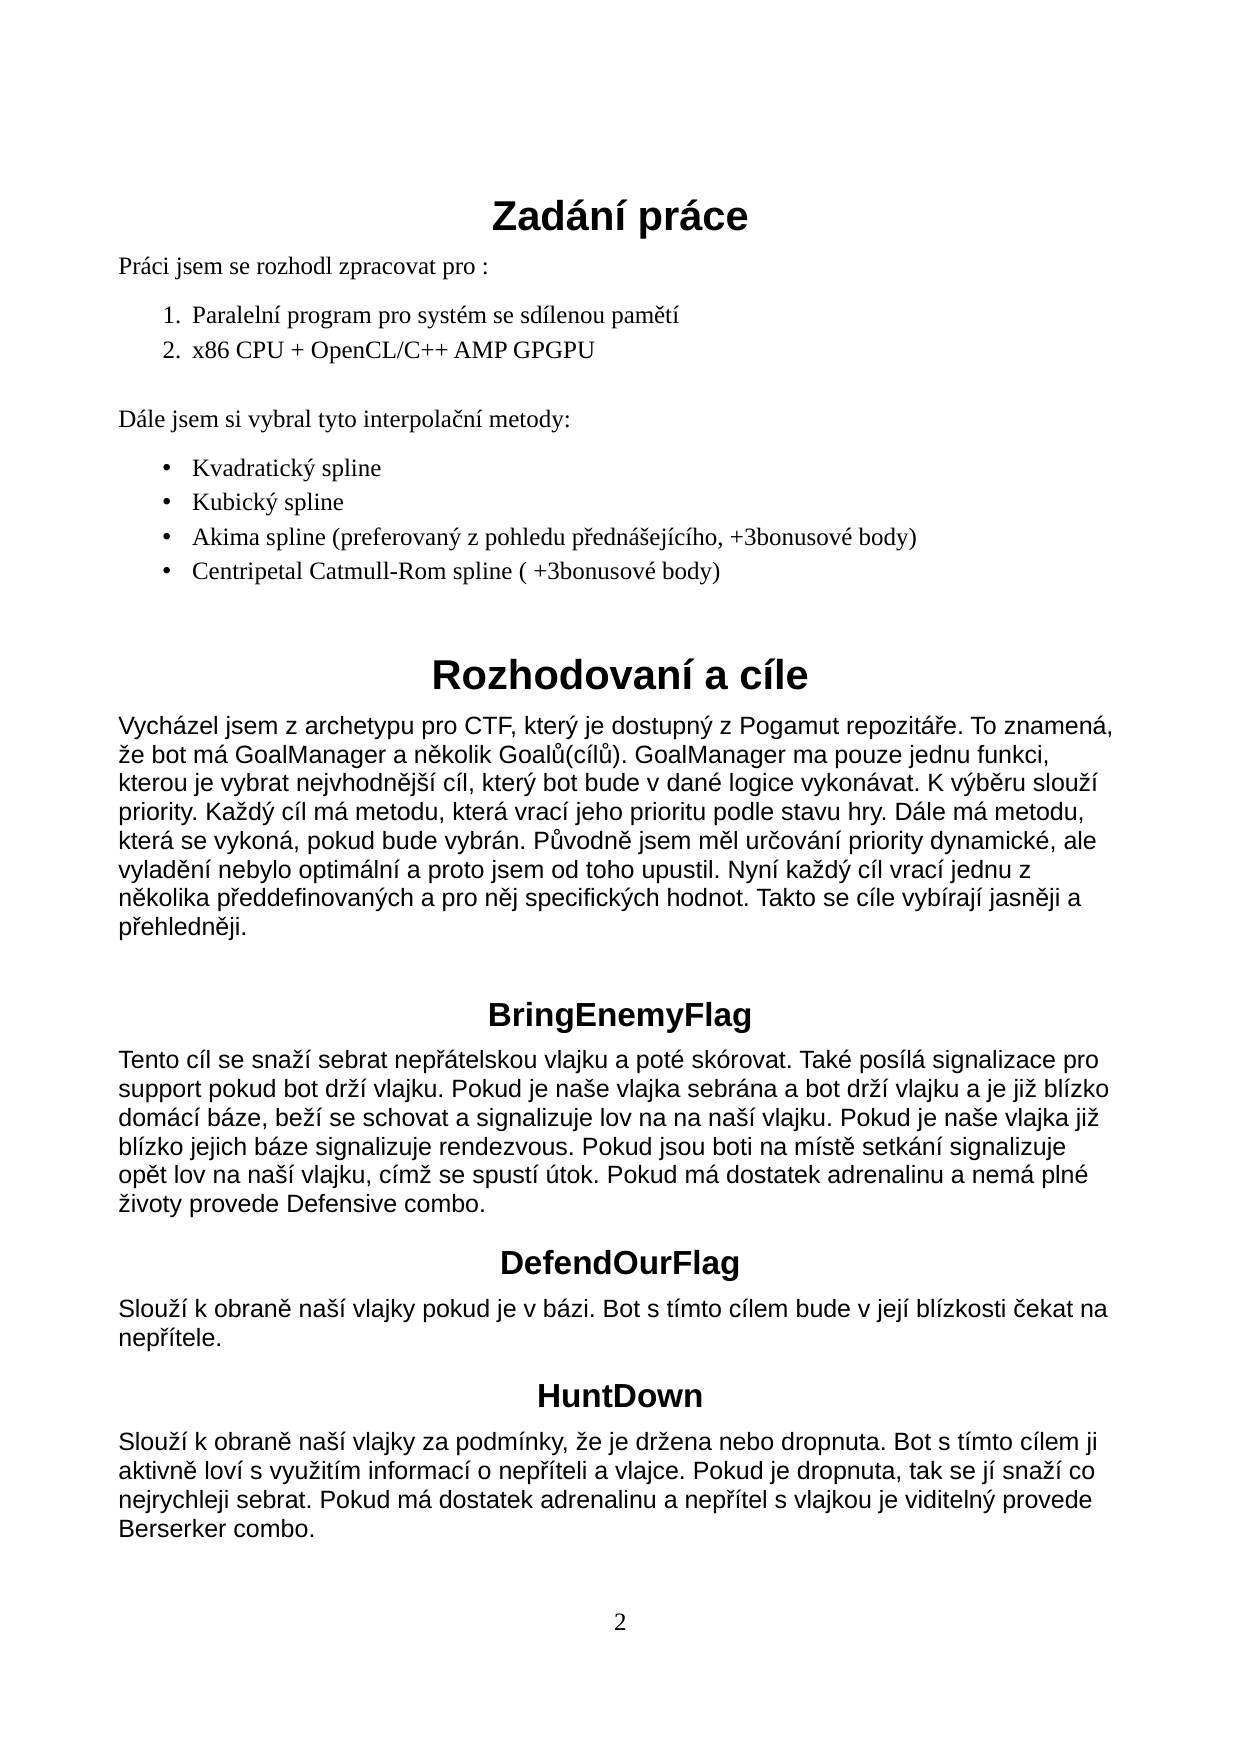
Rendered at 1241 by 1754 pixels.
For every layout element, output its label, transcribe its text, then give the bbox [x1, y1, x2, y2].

list x86 CPU + OpenCL/C++ AMP GPGPU [162, 335, 1122, 364]
subtitle HuntDown [118, 1376, 1122, 1415]
text Tento cíl se snaží sebrat nepřátelskou vlajku a poté skórovat. Také posílá signalizace pro support pokud bot drží vlajku. Pokud je naše vlajka sebrána a bot drží vlajku a je již blízko domácí báze, beží se schovat a signalizuje lov na na naší vlajku. Pokud je naše vlajka již blízko jejich báze signalizuje rendezvous. Pokud jsou boti na místě setkání signalizuje opět lov na naší vlajku, címž se spustí útok. Pokud má dostatek adrenalinu a nemá plné životy provede Defensive combo. [118, 1046, 1122, 1218]
text Dále jsem si vybral tyto interpolační metody: [118, 404, 1122, 433]
subtitle DefendOurFlag [118, 1243, 1122, 1281]
list Centripetal Catmull-Rom spline ( +3bonusové body) [162, 556, 1122, 585]
text Slouží k obraně naší vlajky pokud je v bázi. Bot s tímto cílem bude v její blízkosti čekat na nepřítele. [118, 1294, 1122, 1351]
subtitle Zadání práce [118, 191, 1122, 239]
list Kvadratický spline [162, 453, 1122, 482]
list Paralelní program pro systém se sdílenou pamětí [162, 301, 1122, 329]
list Kubický spline [162, 487, 1122, 516]
text Slouží k obraně naší vlajky za podmínky, že je držena nebo dropnuta. Bot s tímto cílem ji aktivně loví s využitím informací o nepříteli a vlajce. Pokud je dropnuta, tak se jí snaží co nejrychleji sebrat. Pokud má dostatek adrenalinu a nepřítel s vlajkou je viditelný provede Berserker combo. [118, 1427, 1122, 1542]
text Práci jsem se rozhodl zpracovat pro : [118, 251, 1122, 280]
subtitle Rozhodovaní a cíle [118, 650, 1122, 698]
text Vycházel jsem z archetypu pro CTF, který je dostupný z Pogamut repozitáře. To znamená, že bot má GoalManager a několik Goalů(cílů). GoalManager ma pouze jednu funkci, kterou je vybrat nejvhodnější cíl, který bot bude v dané logice vykonávat. K výběru slouží priority. Každý cíl má metodu, která vrací jeho prioritu podle stavu hry. Dále má metodu, která se vykoná, pokud bude vybrán. Původně jsem měl určování priority dynamické, ale vyladění nebylo optimální a proto jsem od toho upustil. Nyní každý cíl vrací jednu z několika předdefinovaných a pro něj specifických hodnot. Takto se cíle vybírají jasněji a přehledněji. [118, 711, 1122, 941]
list Akima spline (preferovaný z pohledu přednášejícího, +3bonusové body) [162, 522, 1122, 551]
subtitle BringEnemyFlag [118, 994, 1122, 1033]
